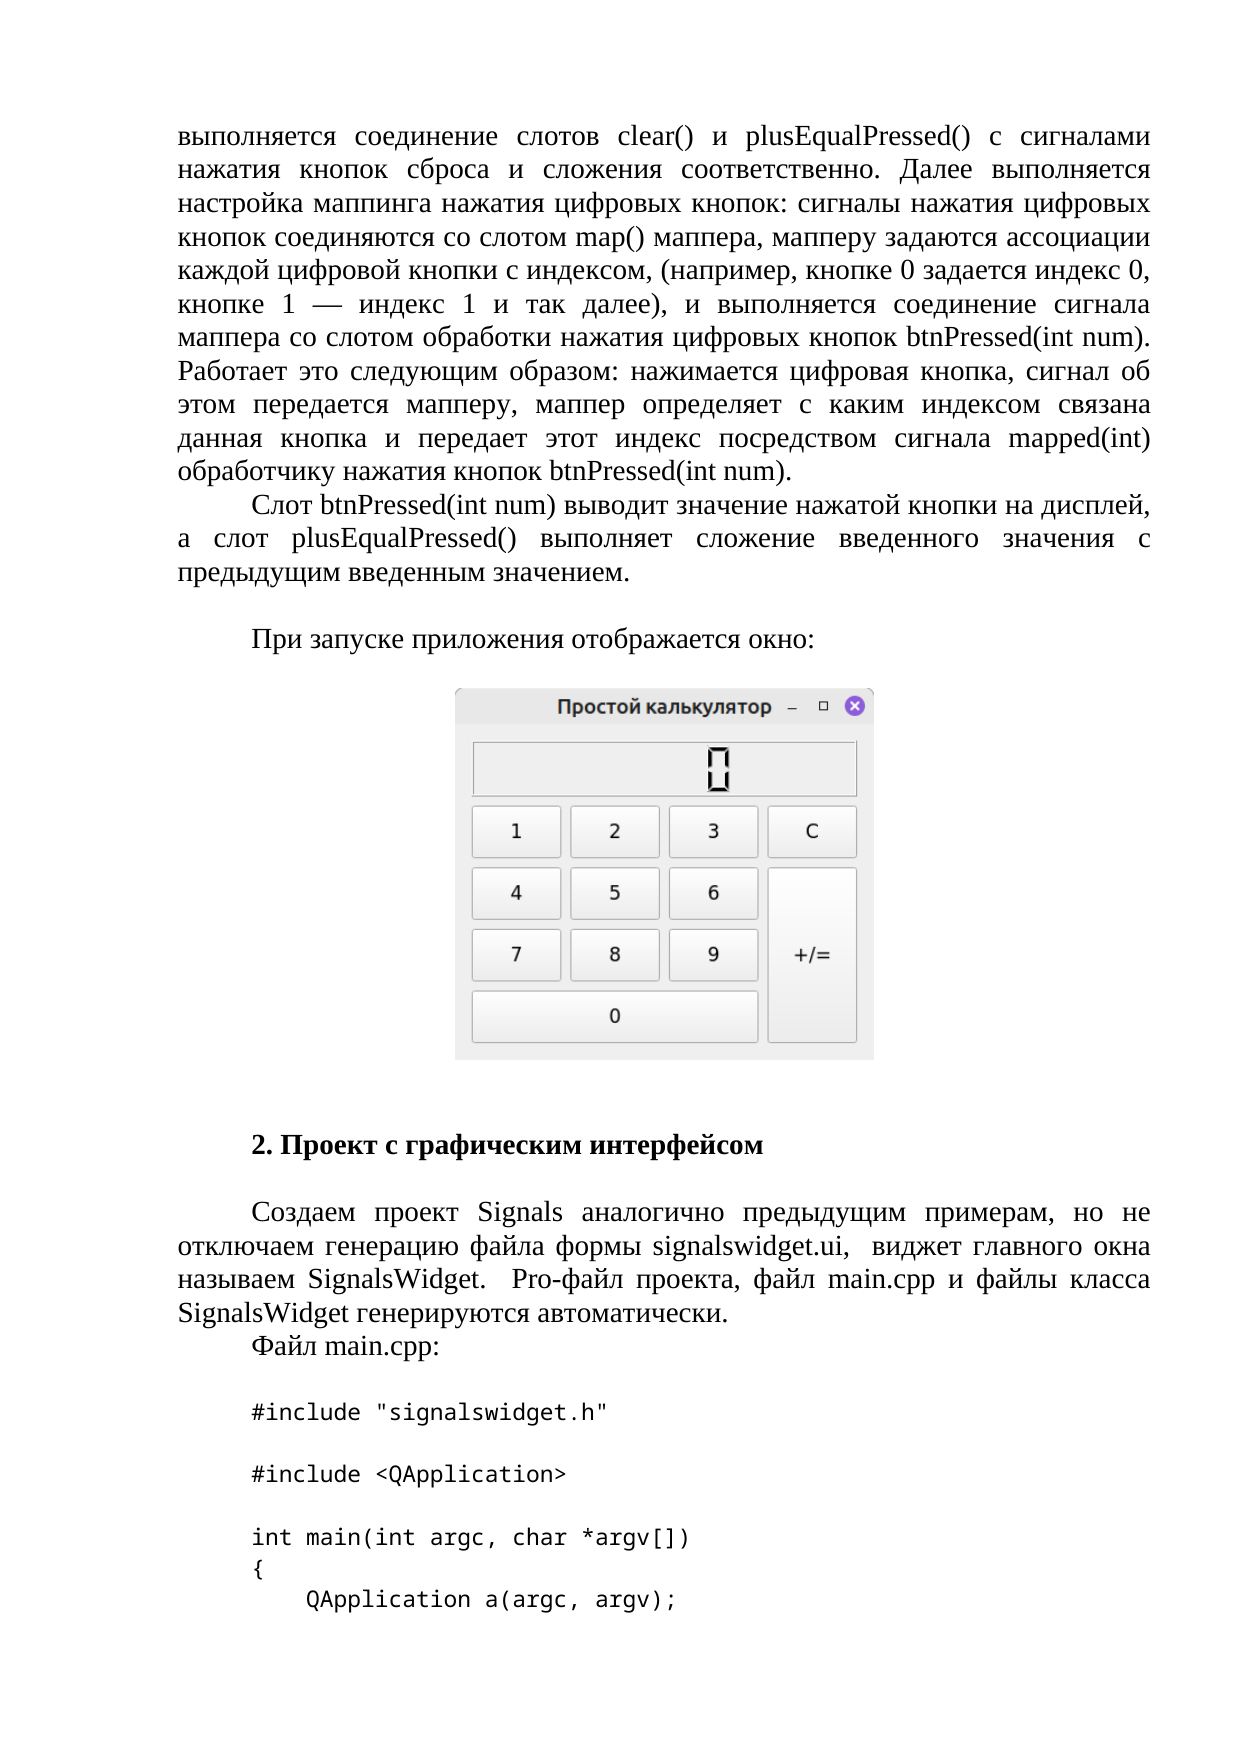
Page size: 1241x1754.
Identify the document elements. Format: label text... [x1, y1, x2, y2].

text Файл main.cpp: [177, 1328, 1152, 1362]
text выполняется соединение слотов clear() и plusEqualPressed() с сигналами нажатия кнопок сброса и сложения соответственно. Далее выполняется настройка маппинга нажатия цифровых кнопок: сигналы нажатия цифровых кнопок соединяются со слотом map() маппера, мапперу задаются ассоциации каждой цифровой кнопки с индексом, (например, кнопке 0 задается индекс 0, кнопке 1 — индекс 1 и так далее), и выполняется соединение сигнала маппера со слотом обработки нажатия цифровых кнопок btnPressed(int num). Работает это следующим образом: нажимается цифровая кнопка, сигнал об этом передается мапперу, маппер определяет с каким индексом связана данная кнопка и передает этот индекс посредством сигнала mapped(int) обработчику нажатия кнопок btnPressed(int num). [177, 118, 1152, 487]
text Создаем проект Signals аналогично предыдущим примерам, но не отключаем генерацию файла формы signalswidget.ui, виджет главного окна называем SignalsWidget. Pro-файл проекта, файл main.cpp и файлы класса SignalsWidget генерируются автоматически. [177, 1194, 1152, 1328]
text При запуске приложения отображается окно: [177, 621, 1152, 655]
text Слот btnPressed(int num) выводит значение нажатой кнопки на дисплей, а слот plusEqualPressed() выполняет сложение введенного значения с предыдущим введенным значением. [177, 487, 1152, 588]
text { [177, 1552, 1152, 1583]
text QApplication a(argc, argv); [177, 1583, 1152, 1614]
text int main(int argc, char *argv[]) [177, 1520, 1152, 1552]
text 2. Проект с графическим интерфейсом [177, 1127, 1152, 1161]
text #include "signalswidget.h" [177, 1395, 1152, 1427]
picture [455, 688, 874, 1060]
text #include <QApplication> [177, 1458, 1152, 1489]
